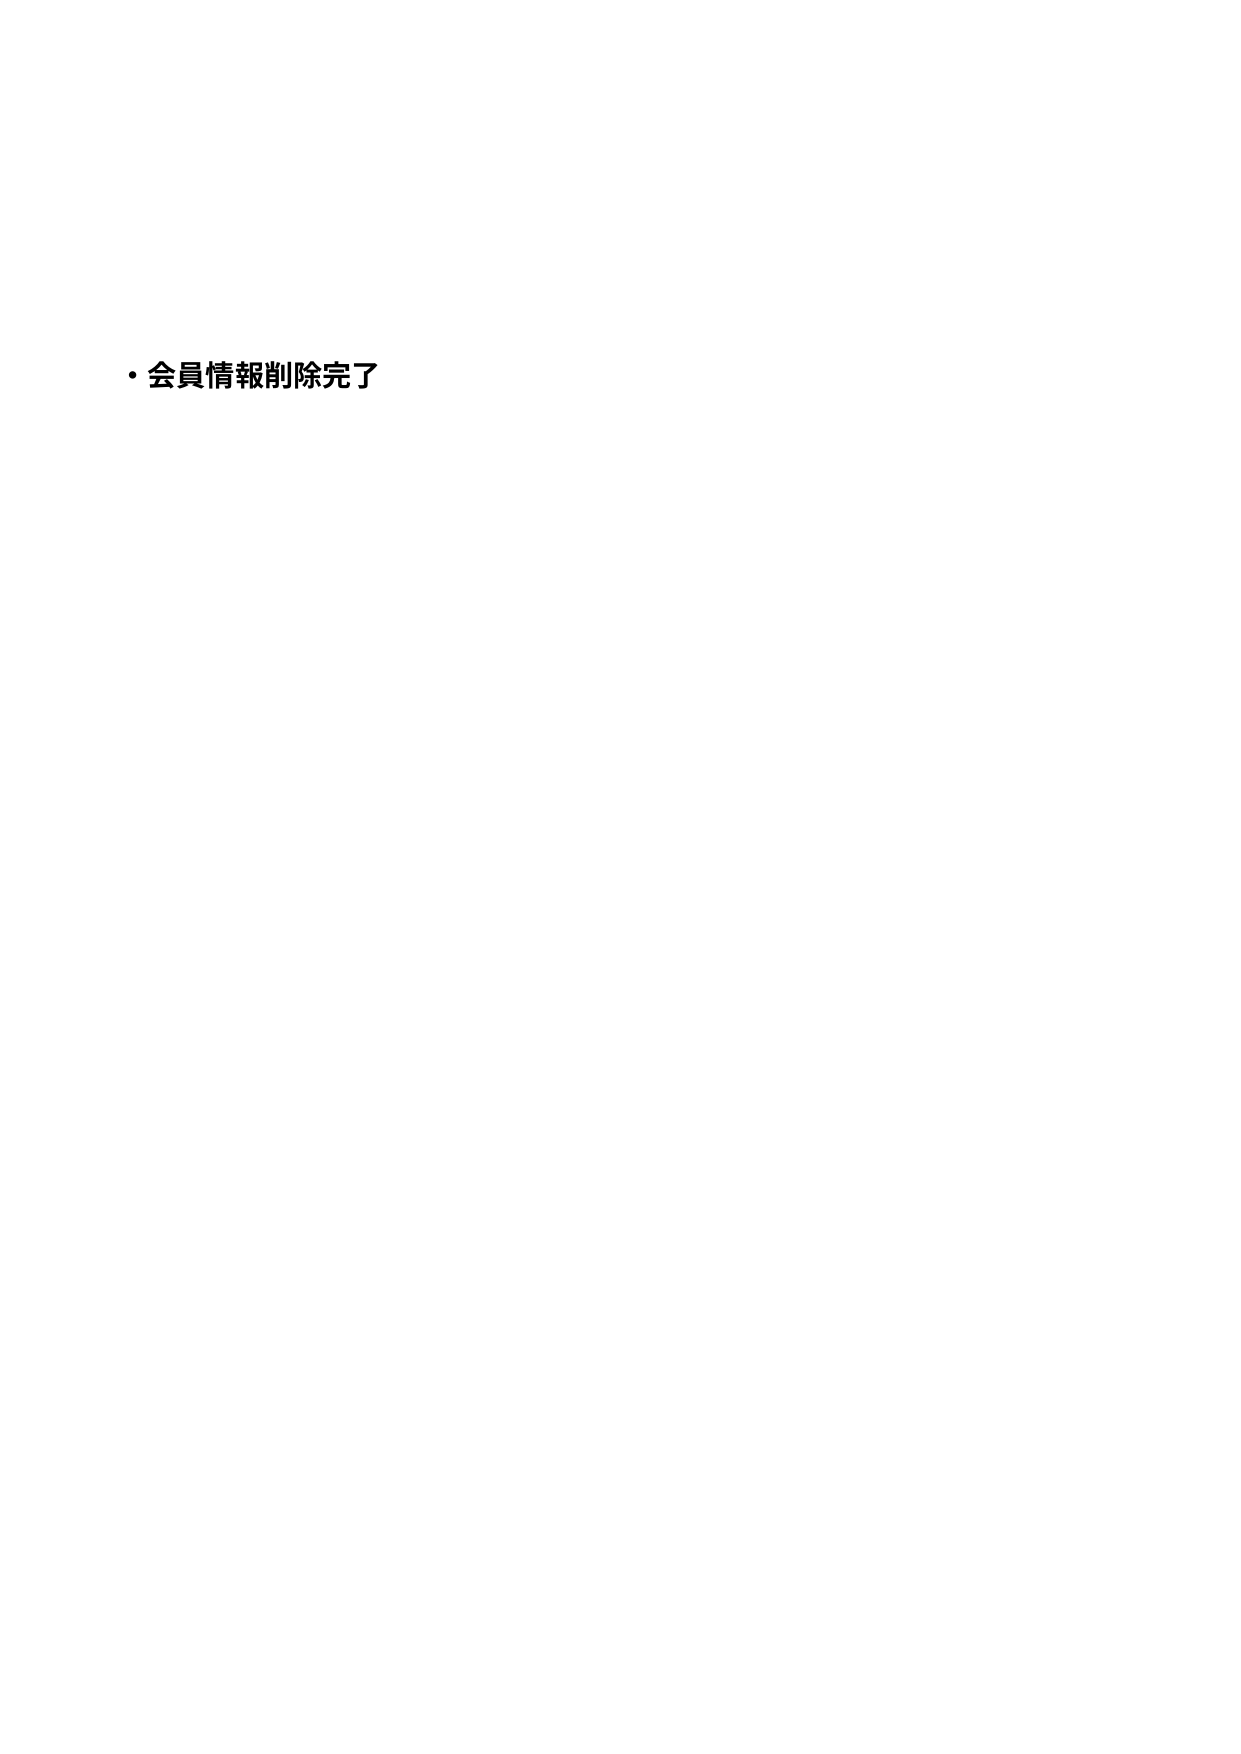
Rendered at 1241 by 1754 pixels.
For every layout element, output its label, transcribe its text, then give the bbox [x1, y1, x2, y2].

text ・会員情報削除完了 [118, 353, 1122, 395]
